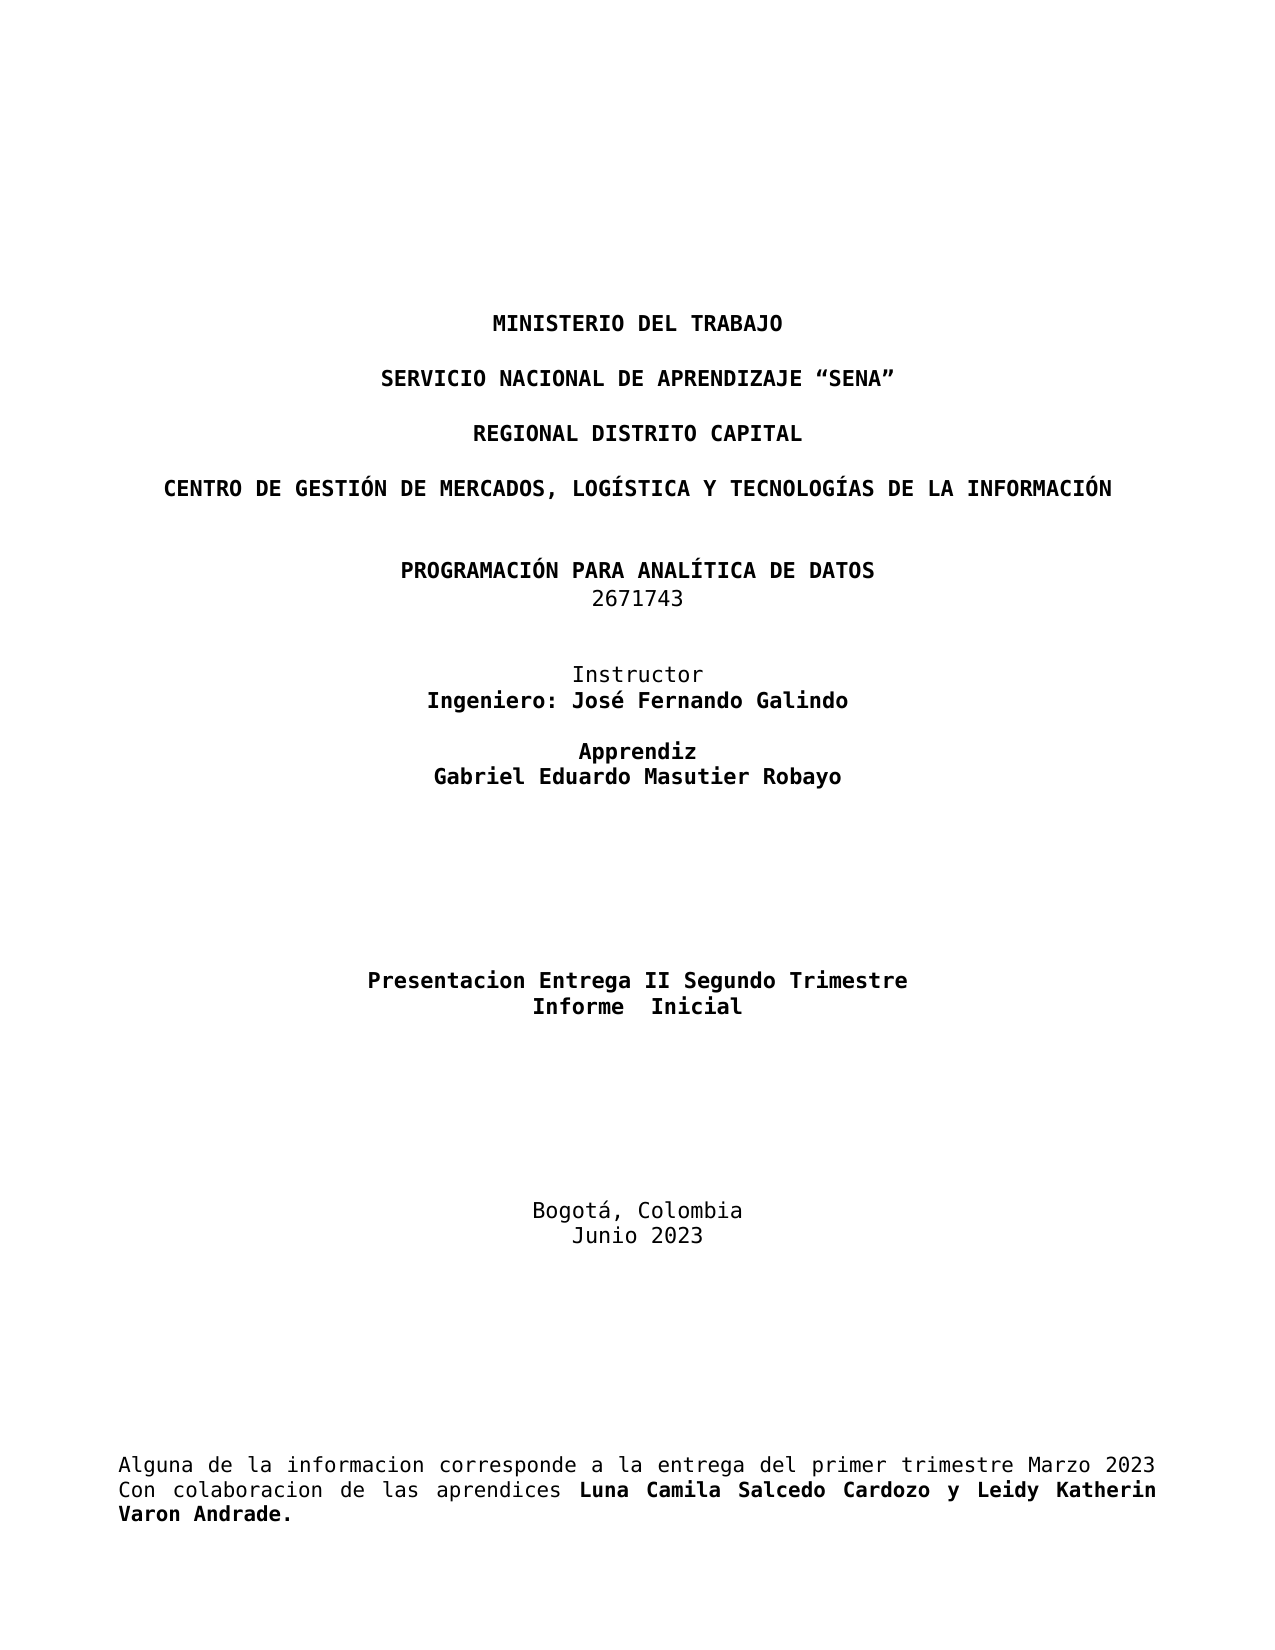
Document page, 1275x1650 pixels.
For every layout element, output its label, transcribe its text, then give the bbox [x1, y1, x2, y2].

text SERVICIO NACIONAL DE APRENDIZAJE “SENA” [118, 366, 1157, 391]
text 2671743 [118, 586, 1157, 611]
text Presentacion Entrega II Segundo Trimestre [118, 968, 1157, 994]
text Gabriel Eduardo Masutier Robayo [118, 764, 1157, 790]
text Informe Inicial [118, 994, 1157, 1019]
text Instructor [118, 662, 1157, 688]
text Alguna de la informacion corresponde a la entrega del primer trimestre Marzo 2023 Con colaboracion de las aprendices Luna Camila Salcedo Cardozo y Leidy Katherin Varon Andrade. [118, 1453, 1157, 1526]
text Bogotá, Colombia [118, 1198, 1157, 1224]
text Ingeniero: José Fernando Galindo [118, 688, 1157, 713]
text MINISTERIO DEL TRABAJO [118, 311, 1157, 336]
text CENTRO DE GESTIÓN DE MERCADOS, LOGÍSTICA Y TECNOLOGÍAS DE LA INFORMACIÓN [118, 476, 1157, 501]
text Apprendiz [118, 739, 1157, 764]
text REGIONAL DISTRITO CAPITAL [118, 421, 1157, 446]
text Junio 2023 [118, 1224, 1157, 1249]
text PROGRAMACIÓN PARA ANALÍTICA DE DATOS [118, 558, 1157, 584]
